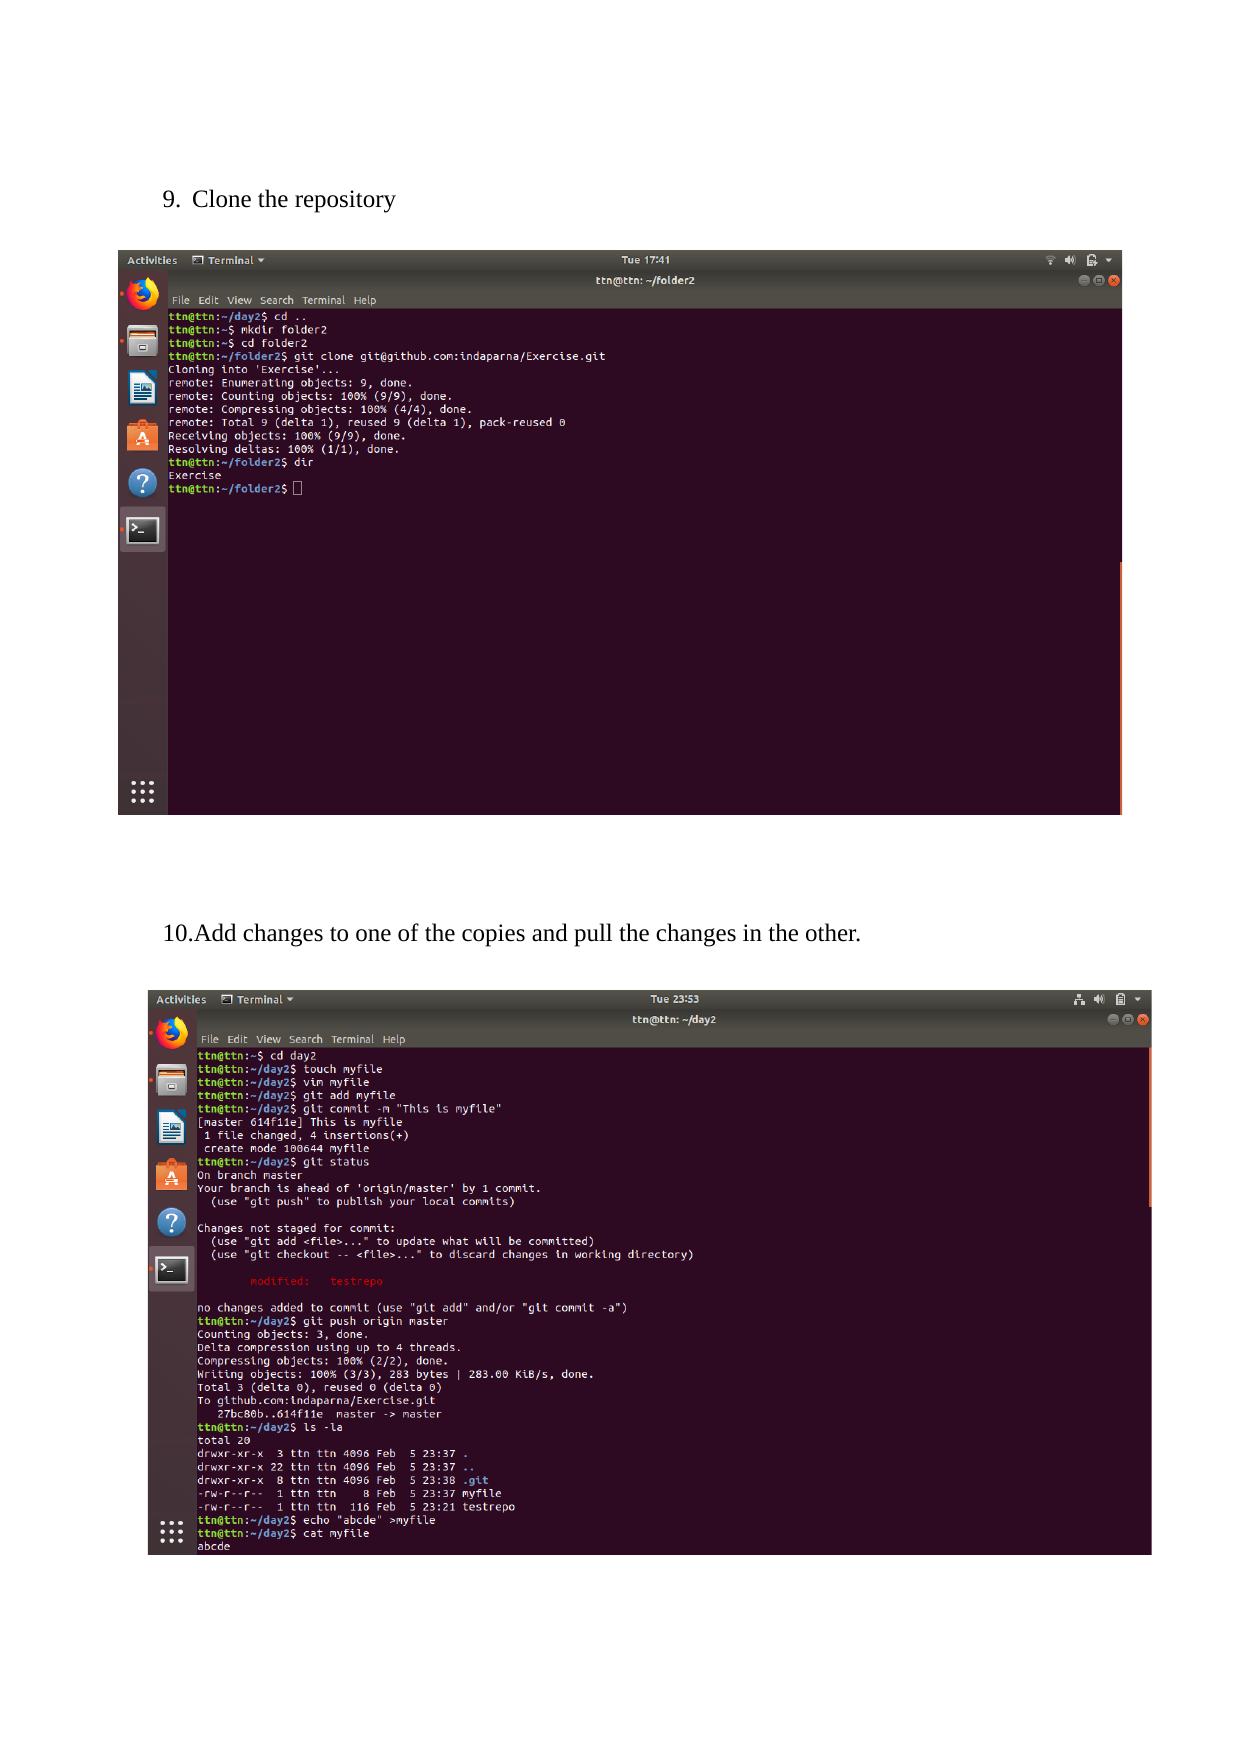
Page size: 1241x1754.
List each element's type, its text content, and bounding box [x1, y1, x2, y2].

list Clone the repository [162, 184, 1122, 213]
list Add changes to one of the copies and pull the changes in the other. [162, 918, 1122, 947]
picture [118, 250, 1123, 815]
picture [147, 990, 1152, 1555]
